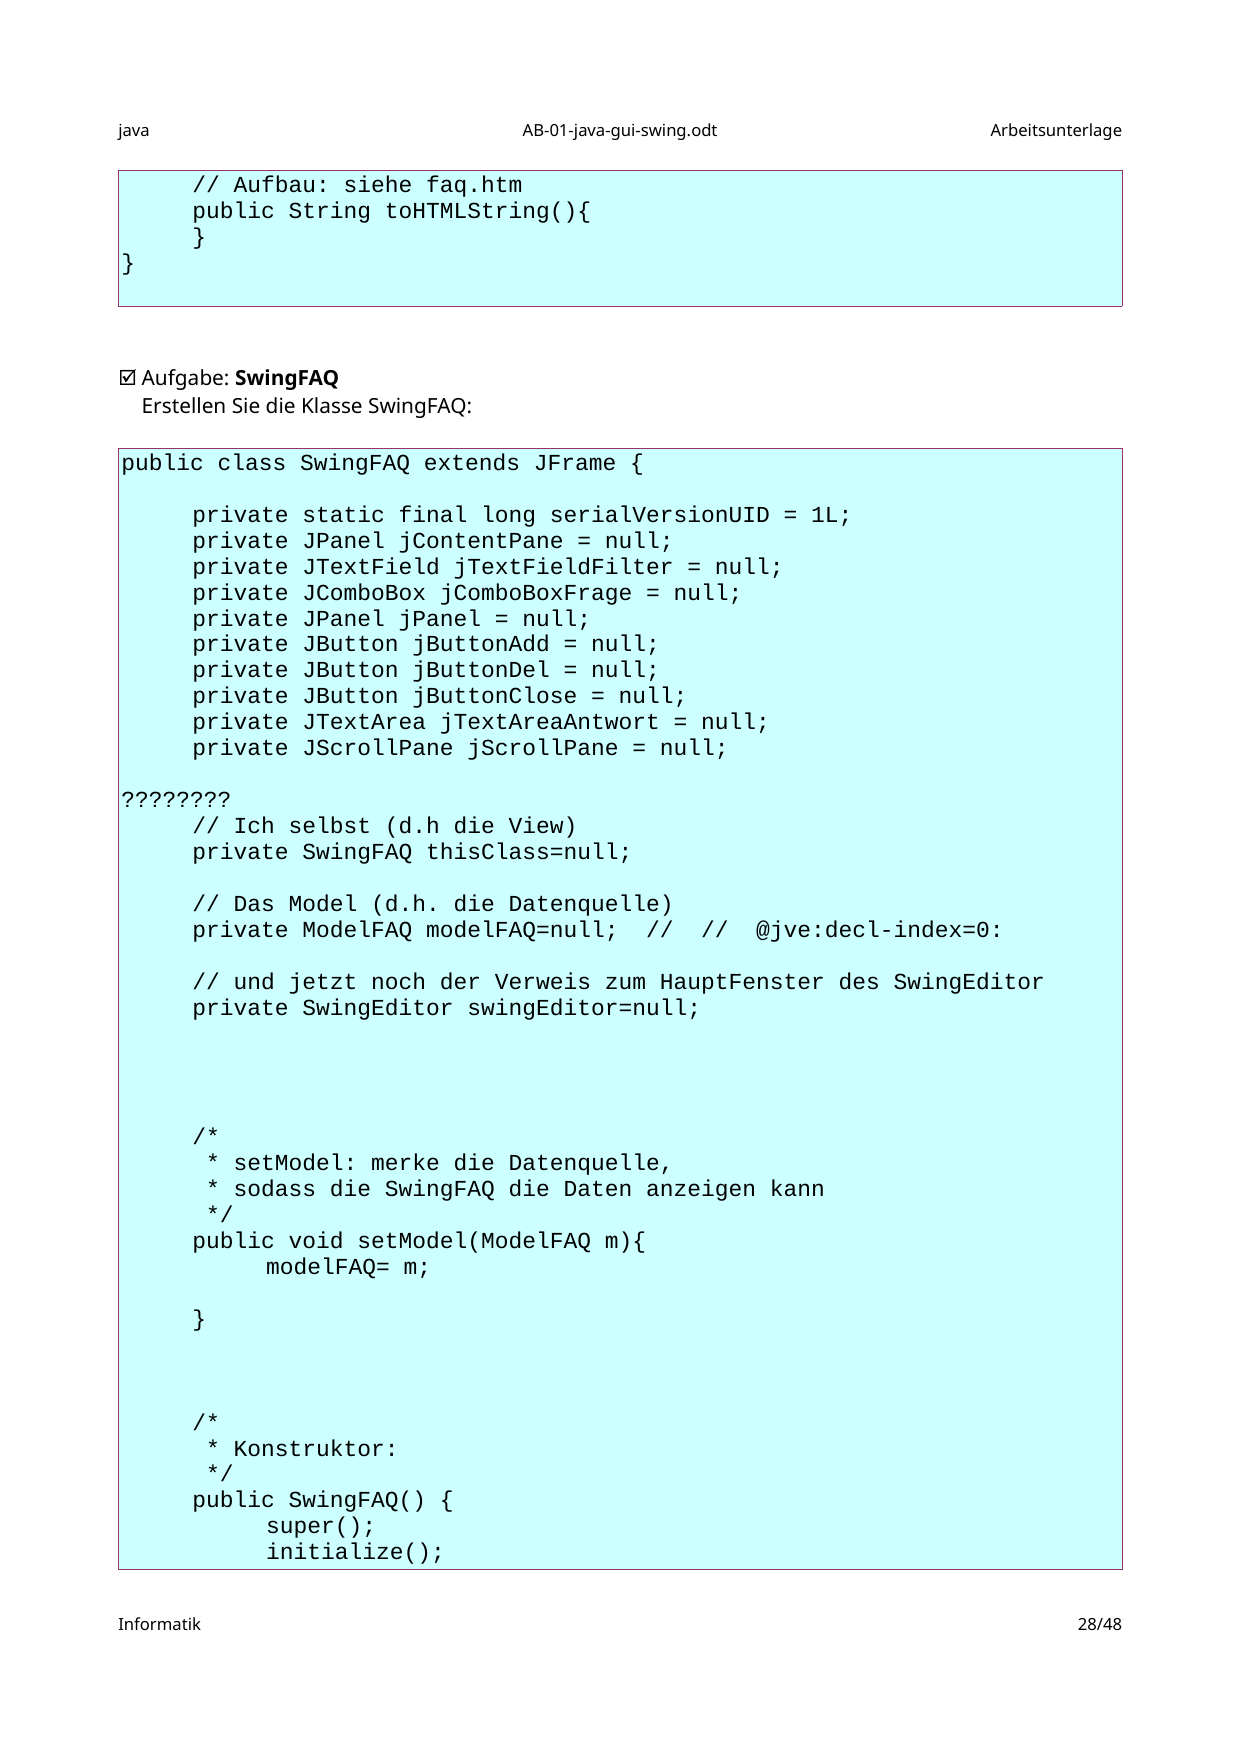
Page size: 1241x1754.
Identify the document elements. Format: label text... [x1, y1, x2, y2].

text // Das Model (d.h. die Datenquelle) [119, 889, 1122, 915]
text modelFAQ= m; [119, 1252, 1122, 1278]
text // und jetzt noch der Verweis zum HauptFenster des SwingEditor [119, 967, 1122, 993]
text /* [119, 1123, 1122, 1148]
text } [119, 248, 1122, 274]
text public String toHTMLString(){ [119, 196, 1122, 222]
text private JPanel jContentPane = null; [119, 526, 1122, 552]
text } [119, 222, 1122, 248]
text // Aufbau: siehe faq.htm [119, 171, 1122, 196]
text */ [119, 1200, 1122, 1226]
text private static final long serialVersionUID = 1L; [119, 500, 1122, 526]
text private JTextArea jTextAreaAntwort = null; [119, 708, 1122, 733]
text private JTextField jTextFieldFilter = null; [119, 552, 1122, 578]
text ???????? [119, 785, 1122, 811]
text public class SwingFAQ extends JFrame { [119, 449, 1122, 474]
list Aufgabe: SwingFAQ Erstellen Sie die Klasse SwingFAQ: [118, 363, 1122, 420]
text private ModelFAQ modelFAQ=null; // // @jve:decl-index=0: [119, 915, 1122, 941]
text */ [119, 1460, 1122, 1486]
text private JButton jButtonAdd = null; [119, 630, 1122, 656]
text private SwingFAQ thisClass=null; [119, 837, 1122, 863]
text /* [119, 1408, 1122, 1434]
text private JButton jButtonClose = null; [119, 682, 1122, 708]
text private JComboBox jComboBoxFrage = null; [119, 578, 1122, 604]
text public void setModel(ModelFAQ m){ [119, 1226, 1122, 1252]
text * Konstruktor: [119, 1434, 1122, 1460]
text } [119, 1304, 1122, 1330]
text super(); [119, 1512, 1122, 1538]
text private JPanel jPanel = null; [119, 604, 1122, 630]
text public SwingFAQ() { [119, 1486, 1122, 1512]
text private SwingEditor swingEditor=null; [119, 993, 1122, 1019]
text private JScrollPane jScrollPane = null; [119, 733, 1122, 759]
text private JButton jButtonDel = null; [119, 656, 1122, 682]
text * setModel: merke die Datenquelle, * sodass die SwingFAQ die Daten anzeigen kann [119, 1148, 1122, 1200]
text initialize(); [119, 1538, 1122, 1569]
text // Ich selbst (d.h die View) [119, 811, 1122, 837]
